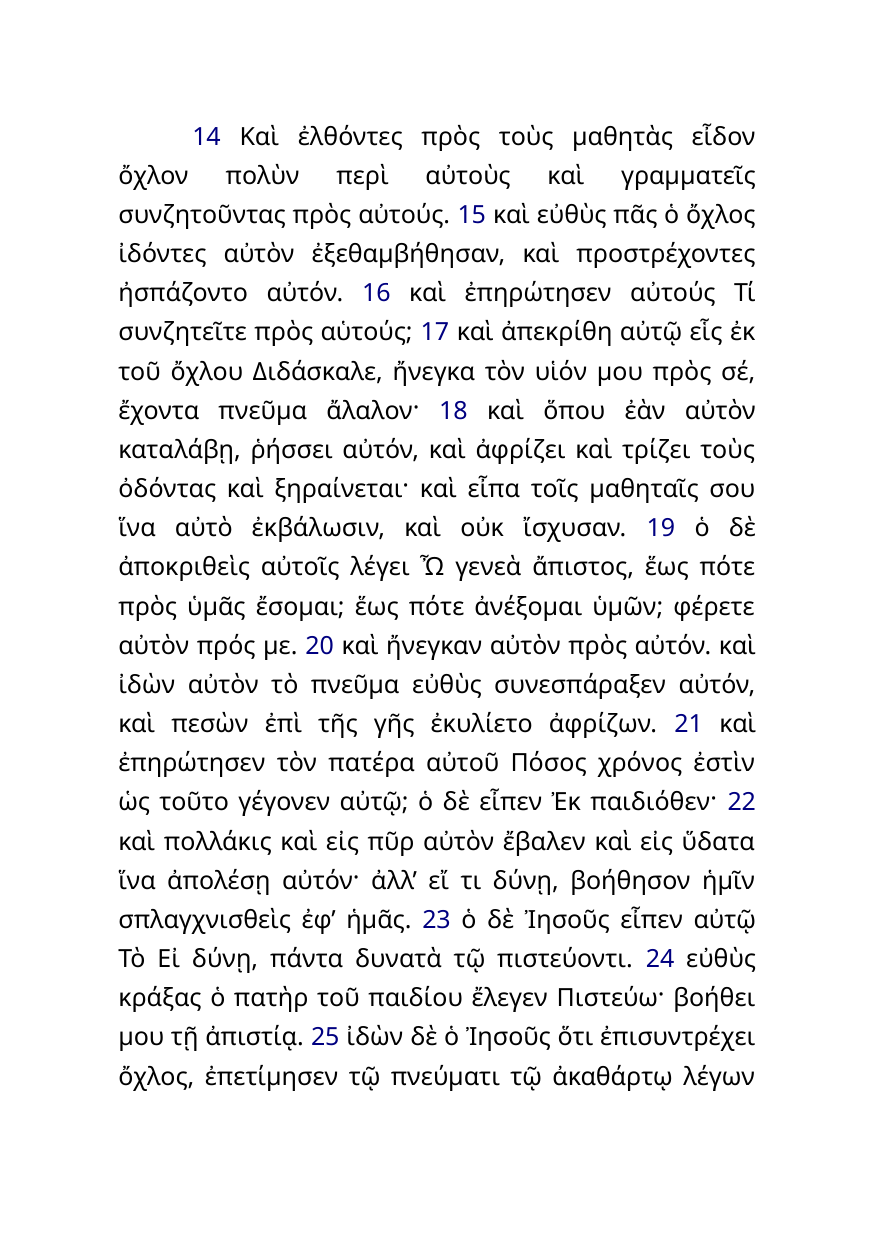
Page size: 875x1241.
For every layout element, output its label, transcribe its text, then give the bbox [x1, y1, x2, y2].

text 14 Καὶ ἐλθόντες πρὸς τοὺς μαθητὰς εἶδον ὄχλον πολὺν περὶ αὐτοὺς καὶ γραμματεῖς συνζητοῦντας πρὸς αὐτούς. 15 καὶ εὐθὺς πᾶς ὁ ὄχλος ἰδόντες αὐτὸν ἐξεθαμβήθησαν, καὶ προστρέχοντες ἠσπάζοντο αὐτόν. 16 καὶ ἐπηρώτησεν αὐτούς Τί συνζητεῖτε πρὸς αὑτούς; 17 καὶ ἀπεκρίθη αὐτῷ εἷς ἐκ τοῦ ὄχλου Διδάσκαλε, ἤνεγκα τὸν υἱόν μου πρὸς σέ, ἔχοντα πνεῦμα ἄλαλον· 18 καὶ ὅπου ἐὰν αὐτὸν καταλάβῃ, ῥήσσει αὐτόν, καὶ ἀφρίζει καὶ τρίζει τοὺς ὀδόντας καὶ ξηραίνεται· καὶ εἶπα τοῖς μαθηταῖς σου ἵνα αὐτὸ ἐκβάλωσιν, καὶ οὐκ ἴσχυσαν. 19 ὁ δὲ ἀποκριθεὶς αὐτοῖς λέγει Ὦ γενεὰ ἄπιστος, ἕως πότε πρὸς ὑμᾶς ἔσομαι; ἕως πότε ἀνέξομαι ὑμῶν; φέρετε αὐτὸν πρός με. 20 καὶ ἤνεγκαν αὐτὸν πρὸς αὐτόν. καὶ ἰδὼν αὐτὸν τὸ πνεῦμα εὐθὺς συνεσπάραξεν αὐτόν, καὶ πεσὼν ἐπὶ τῆς γῆς ἐκυλίετο ἀφρίζων. 21 καὶ ἐπηρώτησεν τὸν πατέρα αὐτοῦ Πόσος χρόνος ἐστὶν ὡς τοῦτο γέγονεν αὐτῷ; ὁ δὲ εἶπεν Ἐκ παιδιόθεν· 22 καὶ πολλάκις καὶ εἰς πῦρ αὐτὸν ἔβαλεν καὶ εἰς ὕδατα ἵνα ἀπολέσῃ αὐτόν· ἀλλ’ εἴ τι δύνῃ, βοήθησον ἡμῖν σπλαγχνισθεὶς ἐφ’ ἡμᾶς. 23 ὁ δὲ Ἰησοῦς εἶπεν αὐτῷ Τὸ Εἰ δύνῃ, πάντα δυνατὰ τῷ πιστεύοντι. 24 εὐθὺς κράξας ὁ πατὴρ τοῦ παιδίου ἔλεγεν Πιστεύω· βοήθει μου τῇ ἀπιστίᾳ. 25 ἰδὼν δὲ ὁ Ἰησοῦς ὅτι ἐπισυντρέχει ὄχλος, ἐπετίμησεν τῷ πνεύματι τῷ ἀκαθάρτῳ λέγων [118, 118, 756, 1092]
